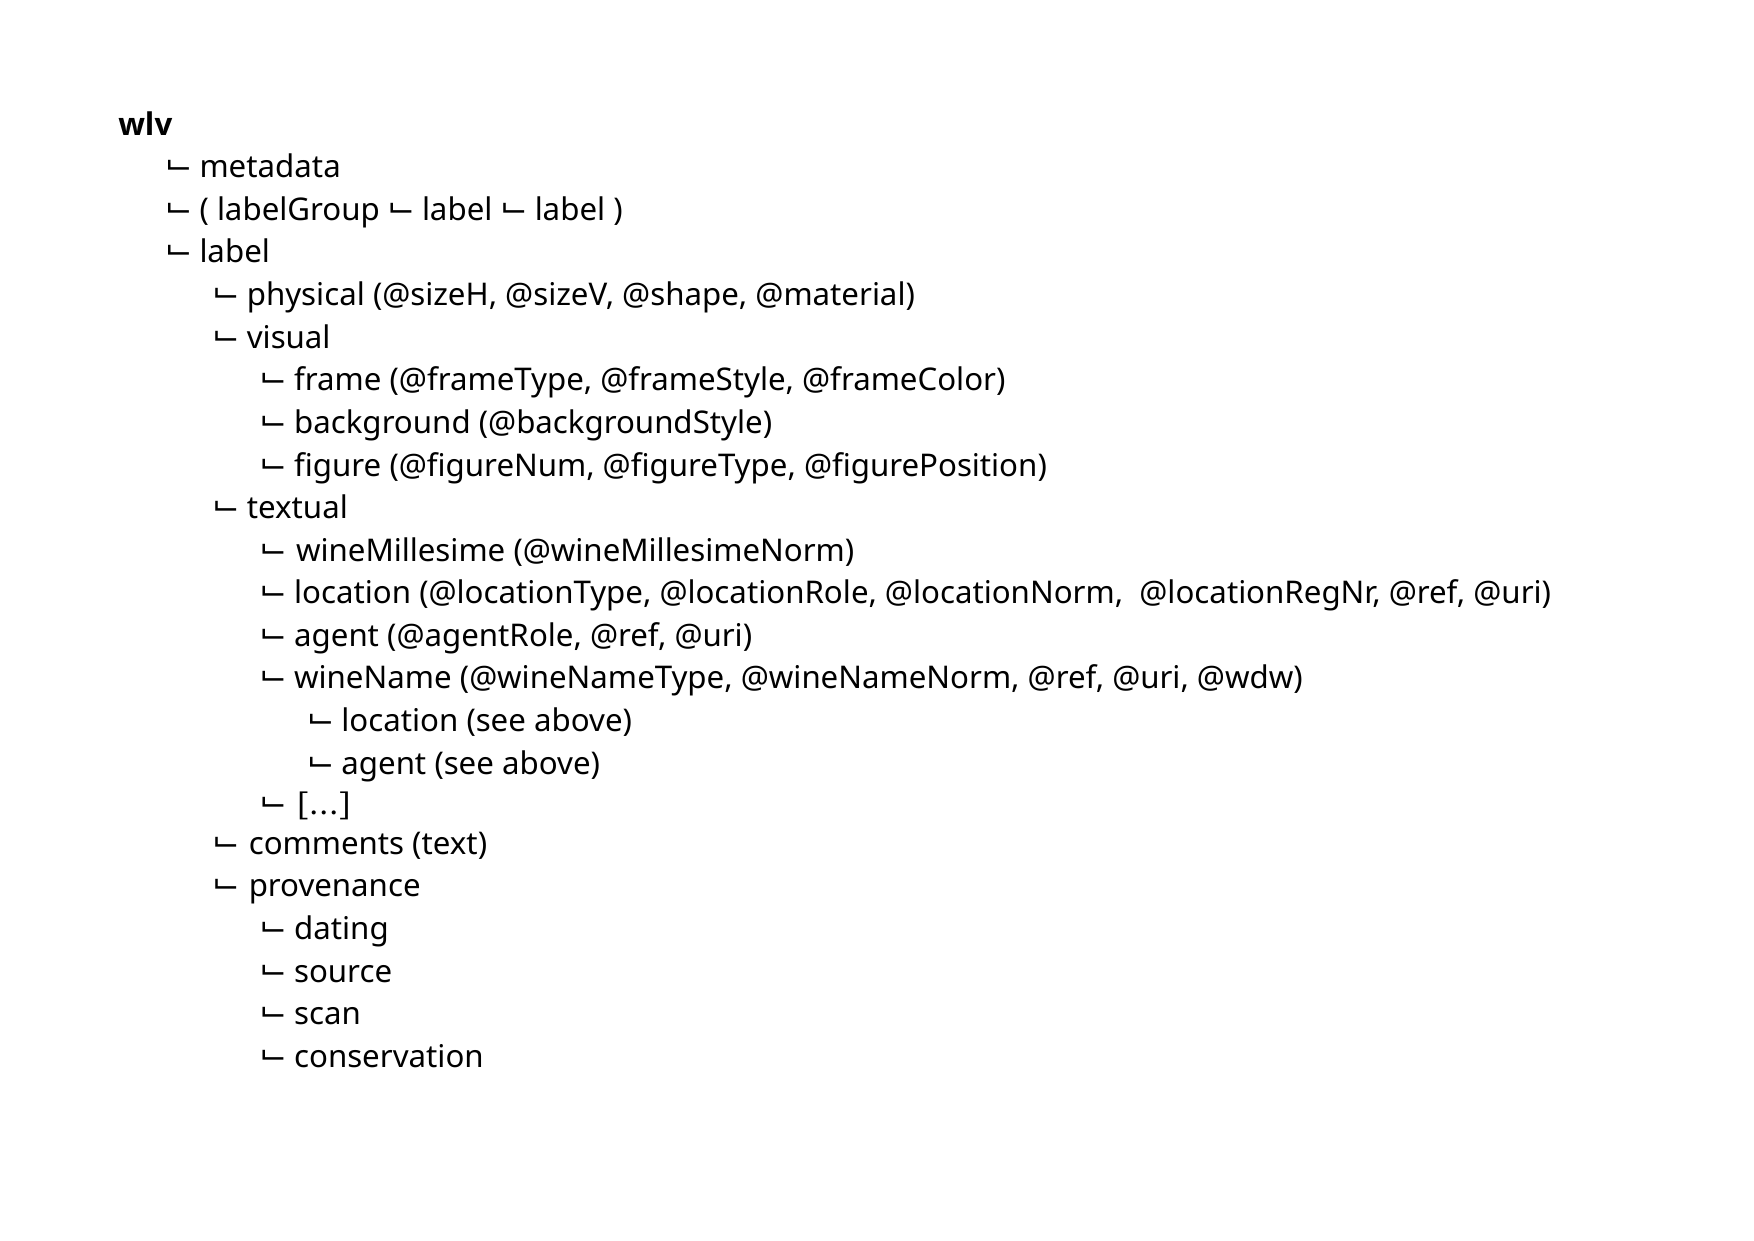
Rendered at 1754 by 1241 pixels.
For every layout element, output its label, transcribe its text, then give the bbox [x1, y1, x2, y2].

text ⌙ figure (@figureNum, @figureType, @figurePosition) [118, 442, 1636, 485]
text ⌙ scan [118, 991, 1636, 1034]
text ⌙ location (see above) [118, 698, 1636, 741]
text ⌙ [...] [118, 783, 1636, 821]
text ⌙ wineMillesime (@wineMillesimeNorm) [118, 528, 1636, 570]
text ⌙ background (@backgroundStyle) [118, 400, 1636, 442]
text ⌙ ( labelGroup ⌙ label ⌙ label ) [118, 187, 1636, 229]
text ⌙ location (@locationType, @locationRole, @locationNorm, @locationRegNr, @ref, @uri) [118, 570, 1636, 613]
text ⌙ label [118, 229, 1636, 272]
text ⌙ visual [118, 315, 1636, 357]
text ⌙ conservation [118, 1034, 1636, 1076]
text ⌙ agent (see above) [118, 741, 1636, 783]
text wlv [118, 102, 1636, 144]
text ⌙ wineName (@wineNameType, @wineNameNorm, @ref, @uri, @wdw) [118, 656, 1636, 698]
text ⌙ metadata [118, 144, 1636, 187]
text ⌙ source [118, 949, 1636, 991]
text ⌙ physical (@sizeH, @sizeV, @shape, @material) [118, 272, 1636, 315]
text ⌙ frame (@frameType, @frameStyle, @frameColor) [118, 357, 1636, 400]
text ⌙ comments (text) [118, 821, 1636, 863]
text ⌙ provenance [118, 863, 1636, 906]
text ⌙ agent (@agentRole, @ref, @uri) [118, 613, 1636, 656]
text ⌙ textual [118, 485, 1636, 528]
text ⌙ dating [118, 906, 1636, 949]
